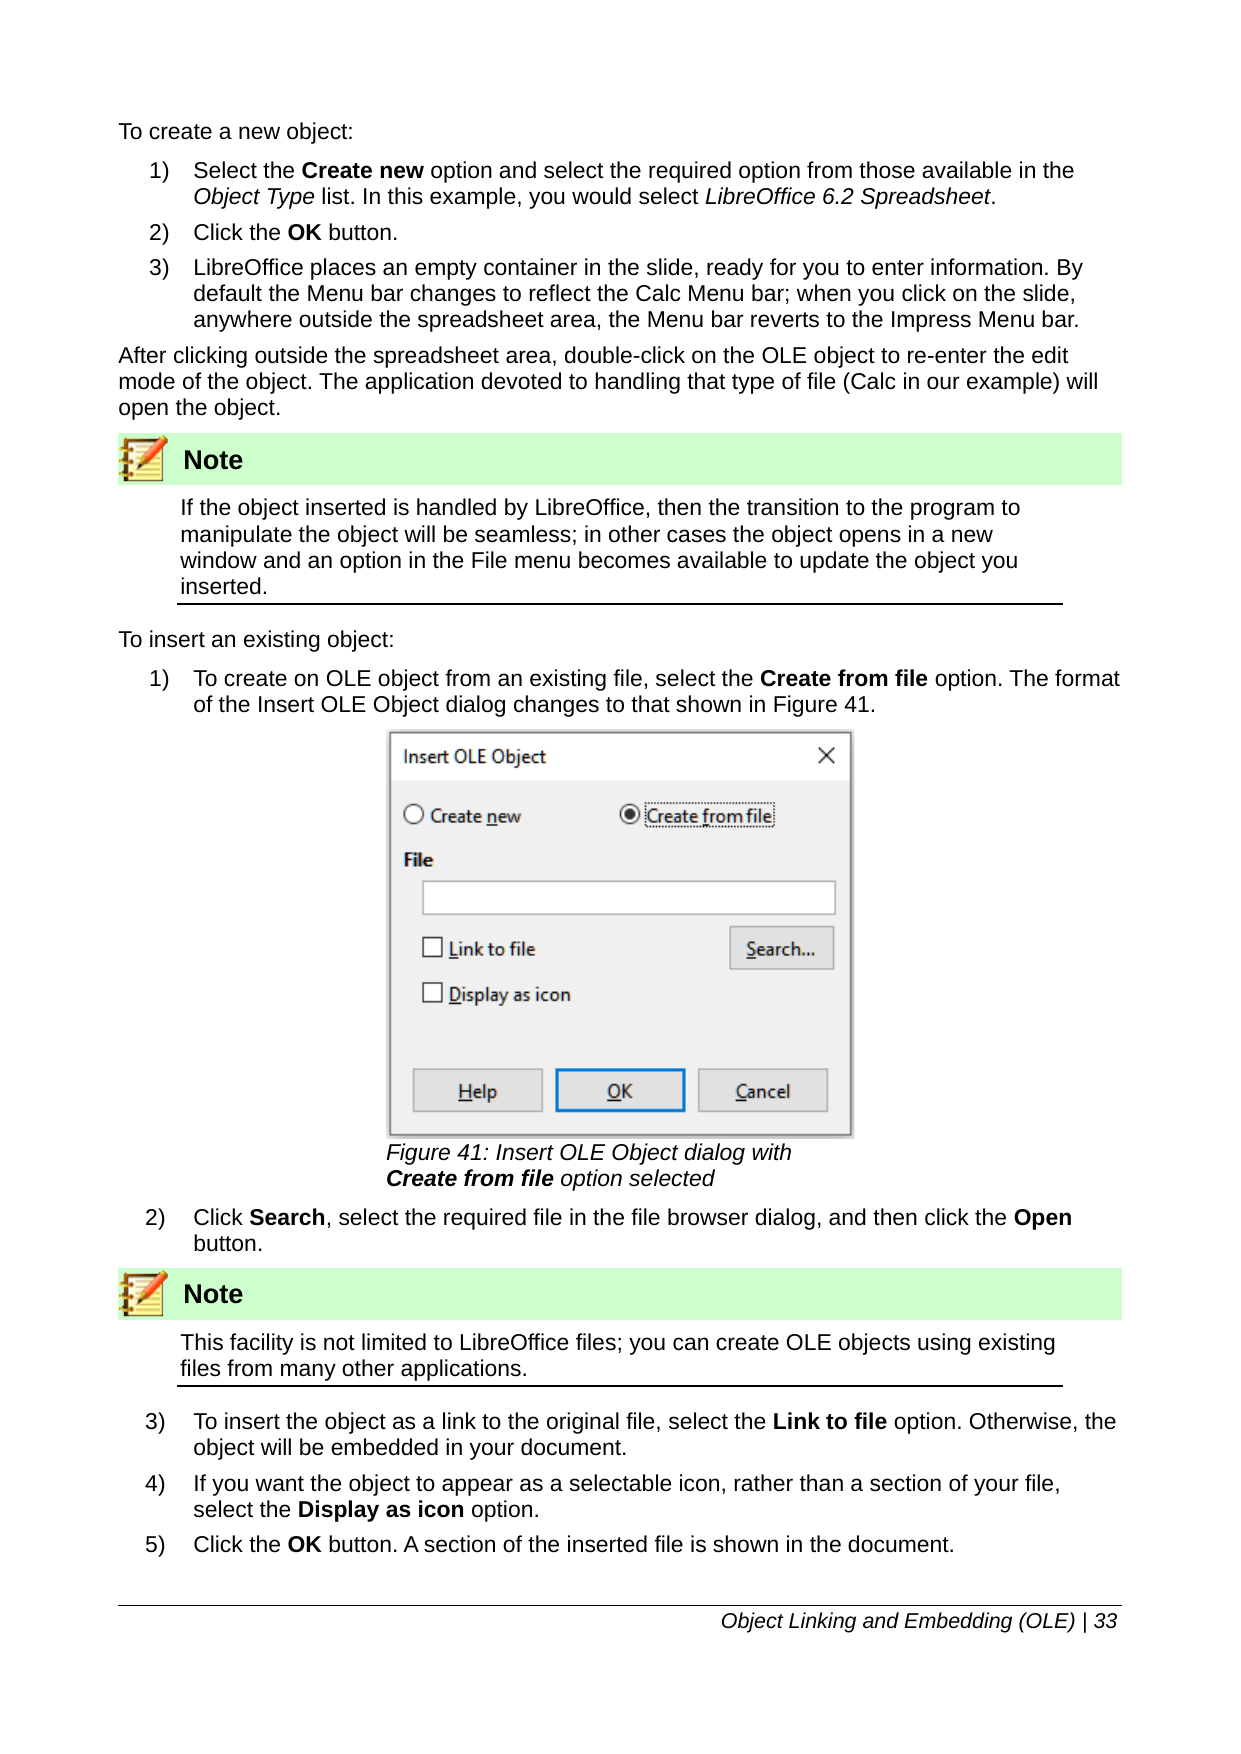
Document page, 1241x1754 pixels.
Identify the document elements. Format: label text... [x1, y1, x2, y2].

list To create on OLE object from an existing file, select the Create from file option. The format of the Insert OLE Object dialog changes to that shown in Figure 41. [169, 665, 1122, 717]
list Select the Create new option and select the required option from those available in the Object Type list. In this example, you would select LibreOffice 6.2 Spreadsheet. [169, 157, 1122, 210]
picture [119, 434, 170, 485]
text If the object inserted is handled by LibreOffice, then the transition to the program to manipulate the object will be seamless; in other cases the object opens in a new window and an option in the File menu becomes available to update the object you inserted. [177, 491, 1063, 603]
text This facility is not limited to LibreOffice files; you can create OLE objects using existing files from many other applications. [177, 1326, 1063, 1385]
text Figure 41: Insert OLE Object dialog with Create from file option selected [386, 1139, 854, 1192]
subtitle Note [118, 1268, 1122, 1320]
list To insert an existing object: [118, 626, 1122, 652]
list To create a new object: [118, 118, 1122, 144]
list Click the OK button. [169, 218, 1122, 245]
list To insert the object as a link to the original file, select the Link to file option. Otherwise, the object will be embedded in your document. [165, 1408, 1122, 1461]
subtitle Note [118, 433, 1122, 485]
text After clicking outside the spreadsheet area, double-click on the OLE object to re-enter the edit mode of the object. The application devoted to handling that type of file (Calc in our example) will open the object. [118, 342, 1122, 421]
list LibreOffice places an empty container in the slide, ready for you to enter information. By default the Menu bar changes to reflect the Calc Menu bar; when you click on the slide, anywhere outside the spreadsheet area, the Menu bar reverts to the Impress Menu bar. [169, 254, 1122, 333]
list Click the OK button. A section of the inserted file is shown in the document. [165, 1531, 1122, 1557]
picture [119, 1269, 170, 1320]
picture [385, 729, 855, 1139]
list Click Search, select the required file in the file browser dialog, and then click the Open button. [165, 1203, 1122, 1256]
list If you want the object to appear as a selectable icon, rather than a section of your file, select the Display as icon option. [165, 1469, 1122, 1522]
